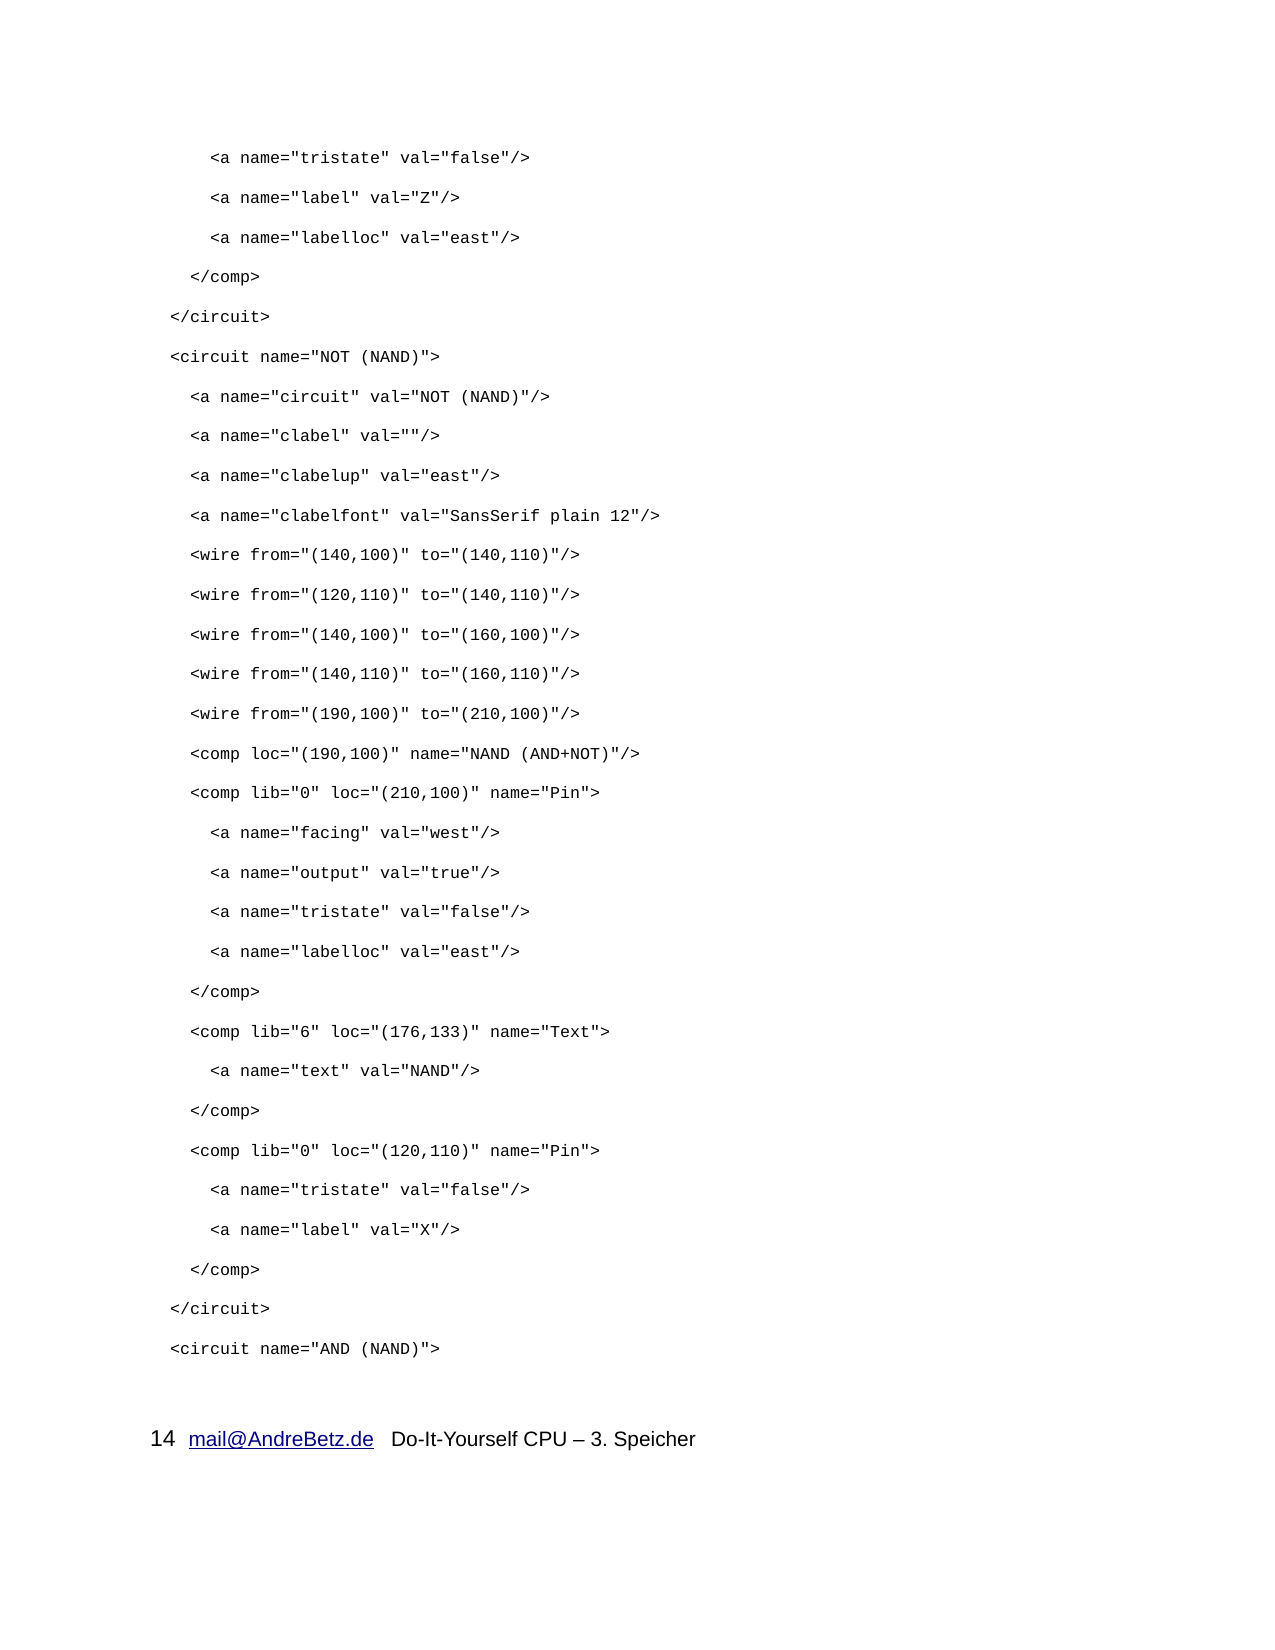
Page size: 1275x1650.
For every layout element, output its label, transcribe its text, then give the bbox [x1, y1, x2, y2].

text <circuit name="AND (NAND)"> [150, 1341, 1125, 1359]
text </circuit> [150, 1301, 1125, 1320]
text </circuit> [150, 309, 1125, 328]
text <a name="circuit" val="NOT (NAND)"/> [150, 388, 1125, 407]
text <wire from="(140,100)" to="(160,100)"/> [150, 626, 1125, 645]
text </comp> [150, 269, 1125, 288]
text <a name="text" val="NAND"/> [150, 1063, 1125, 1082]
text <comp lib="6" loc="(176,133)" name="Text"> [150, 1023, 1125, 1042]
text <a name="label" val="X"/> [150, 1222, 1125, 1240]
text <a name="output" val="true"/> [150, 864, 1125, 883]
text <comp loc="(190,100)" name="NAND (AND+NOT)"/> [150, 745, 1125, 764]
text <a name="clabelfont" val="SansSerif plain 12"/> [150, 507, 1125, 526]
text <wire from="(140,100)" to="(140,110)"/> [150, 547, 1125, 566]
text <circuit name="NOT (NAND)"> [150, 348, 1125, 367]
text <wire from="(120,110)" to="(140,110)"/> [150, 587, 1125, 605]
text <wire from="(140,110)" to="(160,110)"/> [150, 666, 1125, 685]
text <comp lib="0" loc="(210,100)" name="Pin"> [150, 785, 1125, 804]
text <a name="facing" val="west"/> [150, 825, 1125, 843]
text </comp> [150, 1261, 1125, 1280]
text <comp lib="0" loc="(120,110)" name="Pin"> [150, 1142, 1125, 1161]
text <a name="labelloc" val="east"/> [150, 944, 1125, 963]
text <a name="label" val="Z"/> [150, 190, 1125, 208]
text <a name="tristate" val="false"/> [150, 150, 1125, 169]
text <a name="tristate" val="false"/> [150, 904, 1125, 923]
text <wire from="(190,100)" to="(210,100)"/> [150, 706, 1125, 724]
text <a name="tristate" val="false"/> [150, 1182, 1125, 1201]
text <a name="clabelup" val="east"/> [150, 467, 1125, 486]
text </comp> [150, 1102, 1125, 1121]
text <a name="labelloc" val="east"/> [150, 229, 1125, 248]
text </comp> [150, 983, 1125, 1002]
text <a name="clabel" val=""/> [150, 428, 1125, 447]
